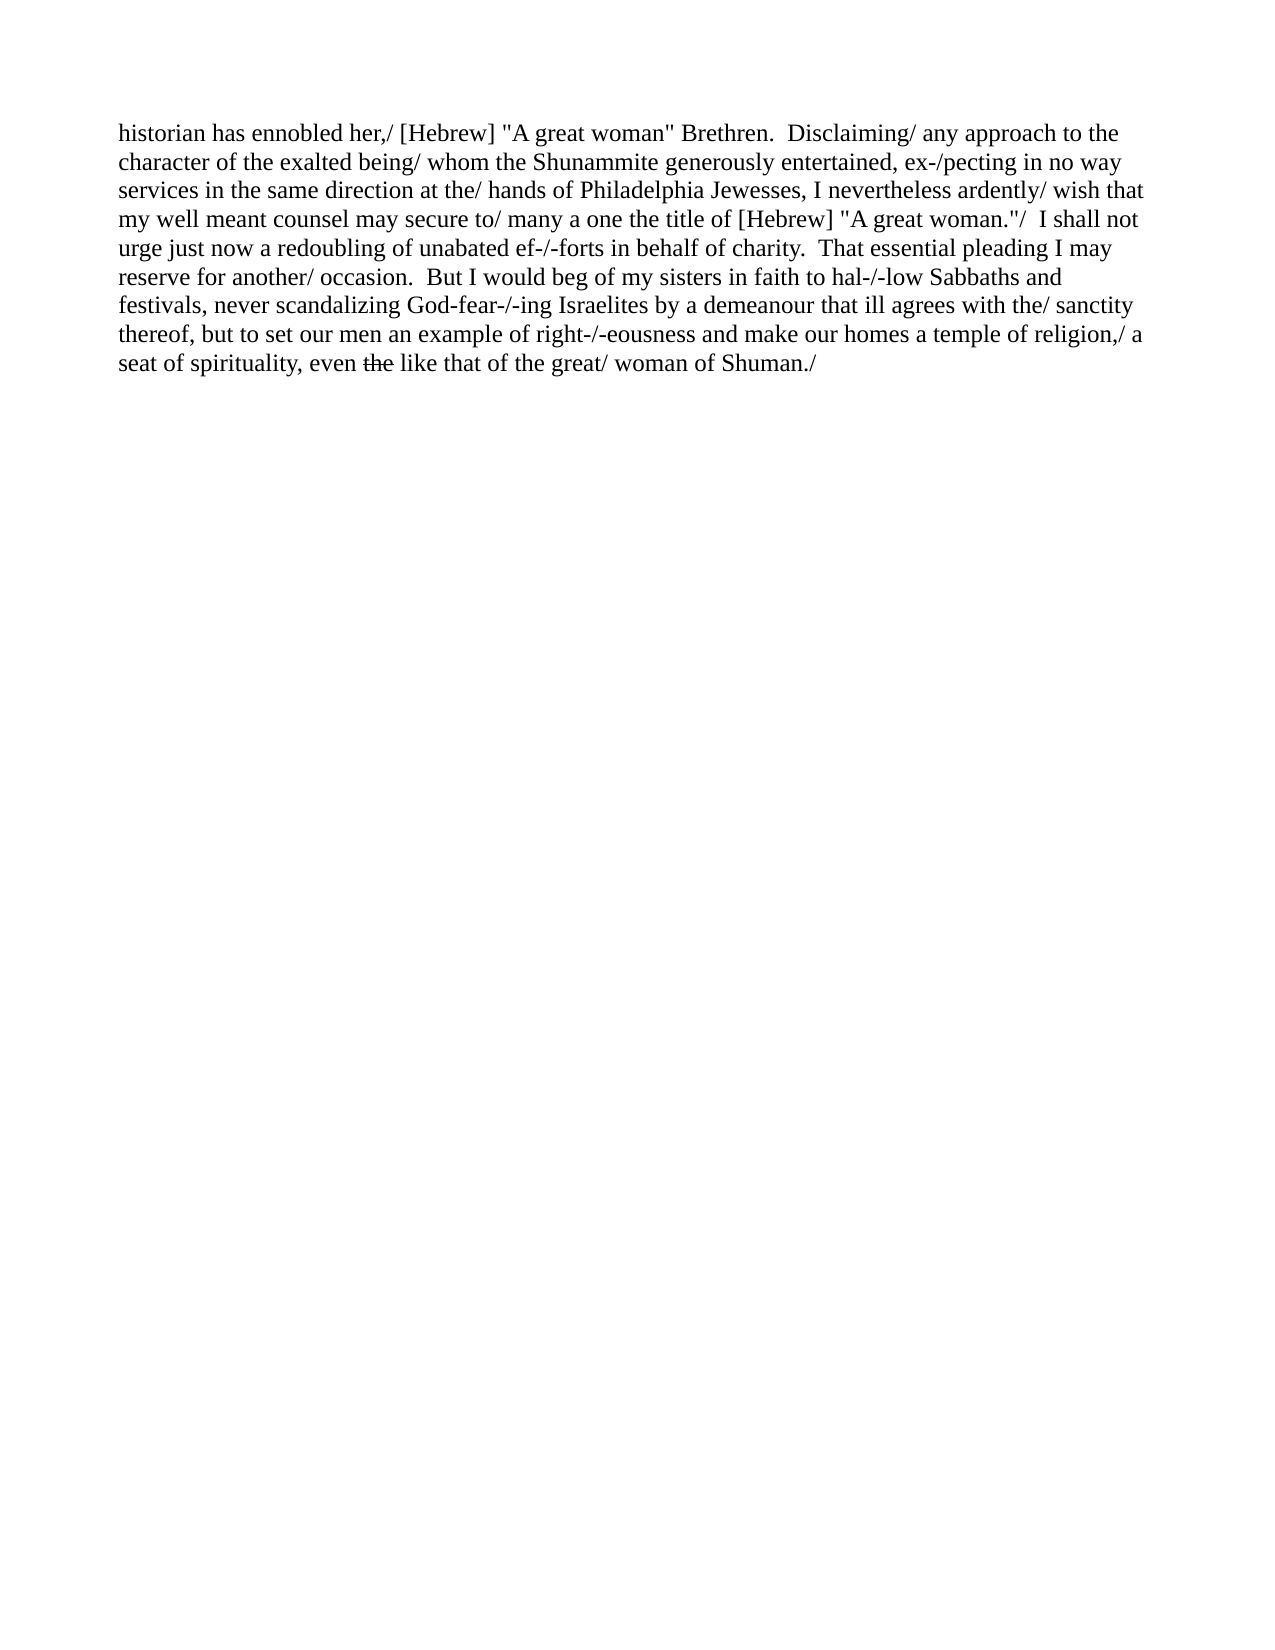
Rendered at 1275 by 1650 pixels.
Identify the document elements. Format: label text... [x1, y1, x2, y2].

text historian has ennobled her,/ [Hebrew] "A great woman" Brethren. Disclaiming/ any approach to the character of the exalted being/ whom the Shunammite generously entertained, ex-/pecting in no way services in the same direction at the/ hands of Philadelphia Jewesses, I nevertheless ardently/ wish that my well meant counsel may secure to/ many a one the title of [Hebrew] "A great woman."/ I shall not urge just now a redoubling of unabated ef-/-forts in behalf of charity. That essential pleading I may reserve for another/ occasion. But I would beg of my sisters in faith to hal-/-low Sabbaths and festivals, never scandalizing God-fear-/-ing Israelites by a demeanour that ill agrees with the/ sanctity thereof, but to set our men an example of right-/-eousness and make our homes a temple of religion,/ a seat of spirituality, even the like that of the great/ woman of Shuman./ [118, 118, 1157, 377]
